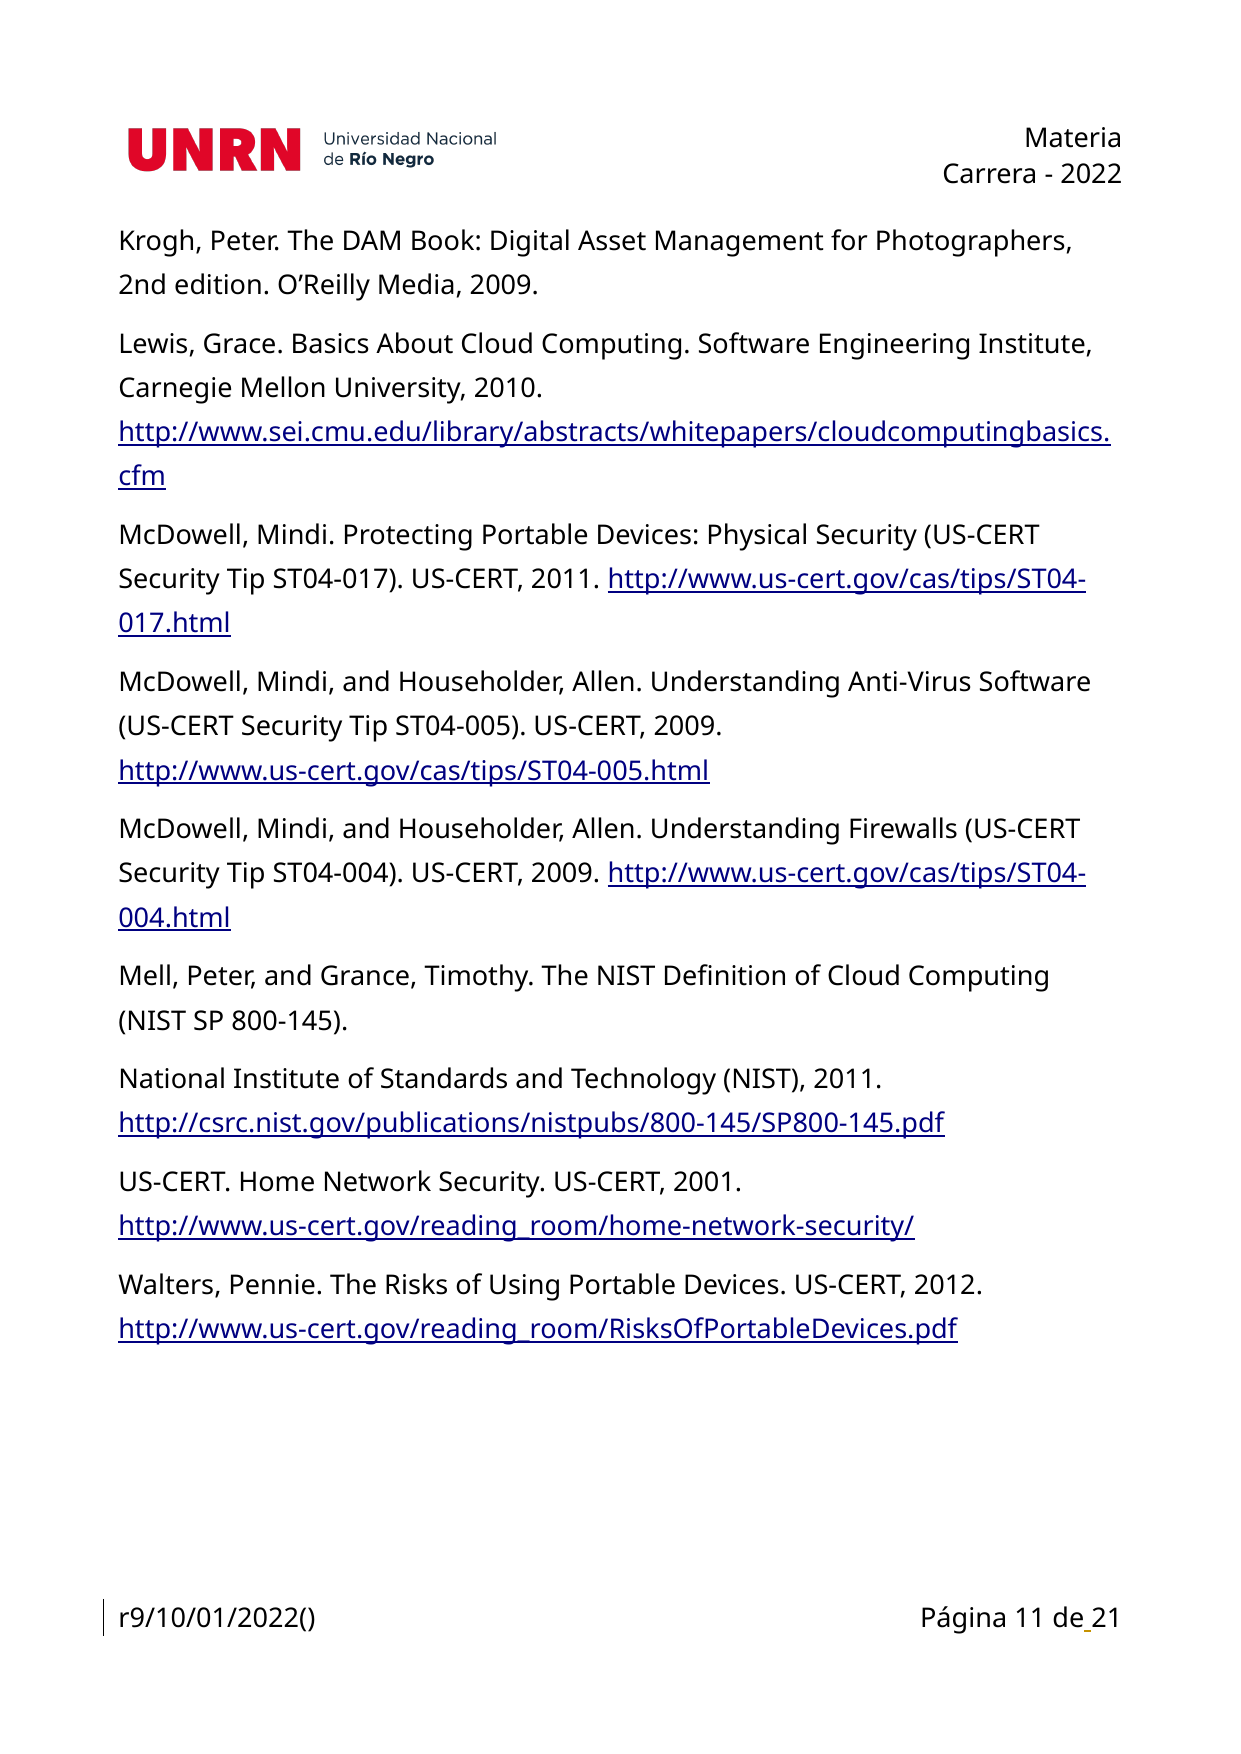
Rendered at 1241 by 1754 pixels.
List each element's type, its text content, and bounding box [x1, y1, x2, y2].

text Krogh, Peter. The DAM Book: Digital Asset Management for Photographers, 2nd edition. O’Reilly Media, 2009. [118, 221, 1122, 302]
text US-CERT. Home Network Security. US-CERT, 2001. http://www.us-cert.gov/reading_room/home-network-security/ [118, 1163, 1122, 1244]
picture [118, 118, 505, 180]
text McDowell, Mindi, and Householder, Allen. Understanding Firewalls (US-CERT Security Tip ST04-004). US-CERT, 2009. http://www.us-cert.gov/cas/tips/ST04-004.html [118, 810, 1122, 935]
text Mell, Peter, and Grance, Timothy. The NIST Definition of Cloud Computing (NIST SP 800-145). [118, 957, 1122, 1038]
text McDowell, Mindi, and Householder, Allen. Understanding Anti-Virus Software (US-CERT Security Tip ST04-005). US-CERT, 2009. http://www.us-cert.gov/cas/tips/ST04-005.html [118, 663, 1122, 788]
text McDowell, Mindi. Protecting Portable Devices: Physical Security (US-CERT Security Tip ST04-017). US-CERT, 2011. http://www.us-cert.gov/cas/tips/ST04-017.html [118, 516, 1122, 641]
text Walters, Pennie. The Risks of Using Portable Devices. US-CERT, 2012. http://www.us-cert.gov/reading_room/RisksOfPortableDevices.pdf [118, 1266, 1122, 1347]
text Lewis, Grace. Basics About Cloud Computing. Software Engineering Institute, Carnegie Mellon University, 2010. http://www.sei.cmu.edu/library/abstracts/whitepapers/cloudcomputingbasics.cfm [118, 324, 1122, 494]
text National Institute of Standards and Technology (NIST), 2011. http://csrc.nist.gov/publications/nistpubs/800-145/SP800-145.pdf [118, 1060, 1122, 1141]
